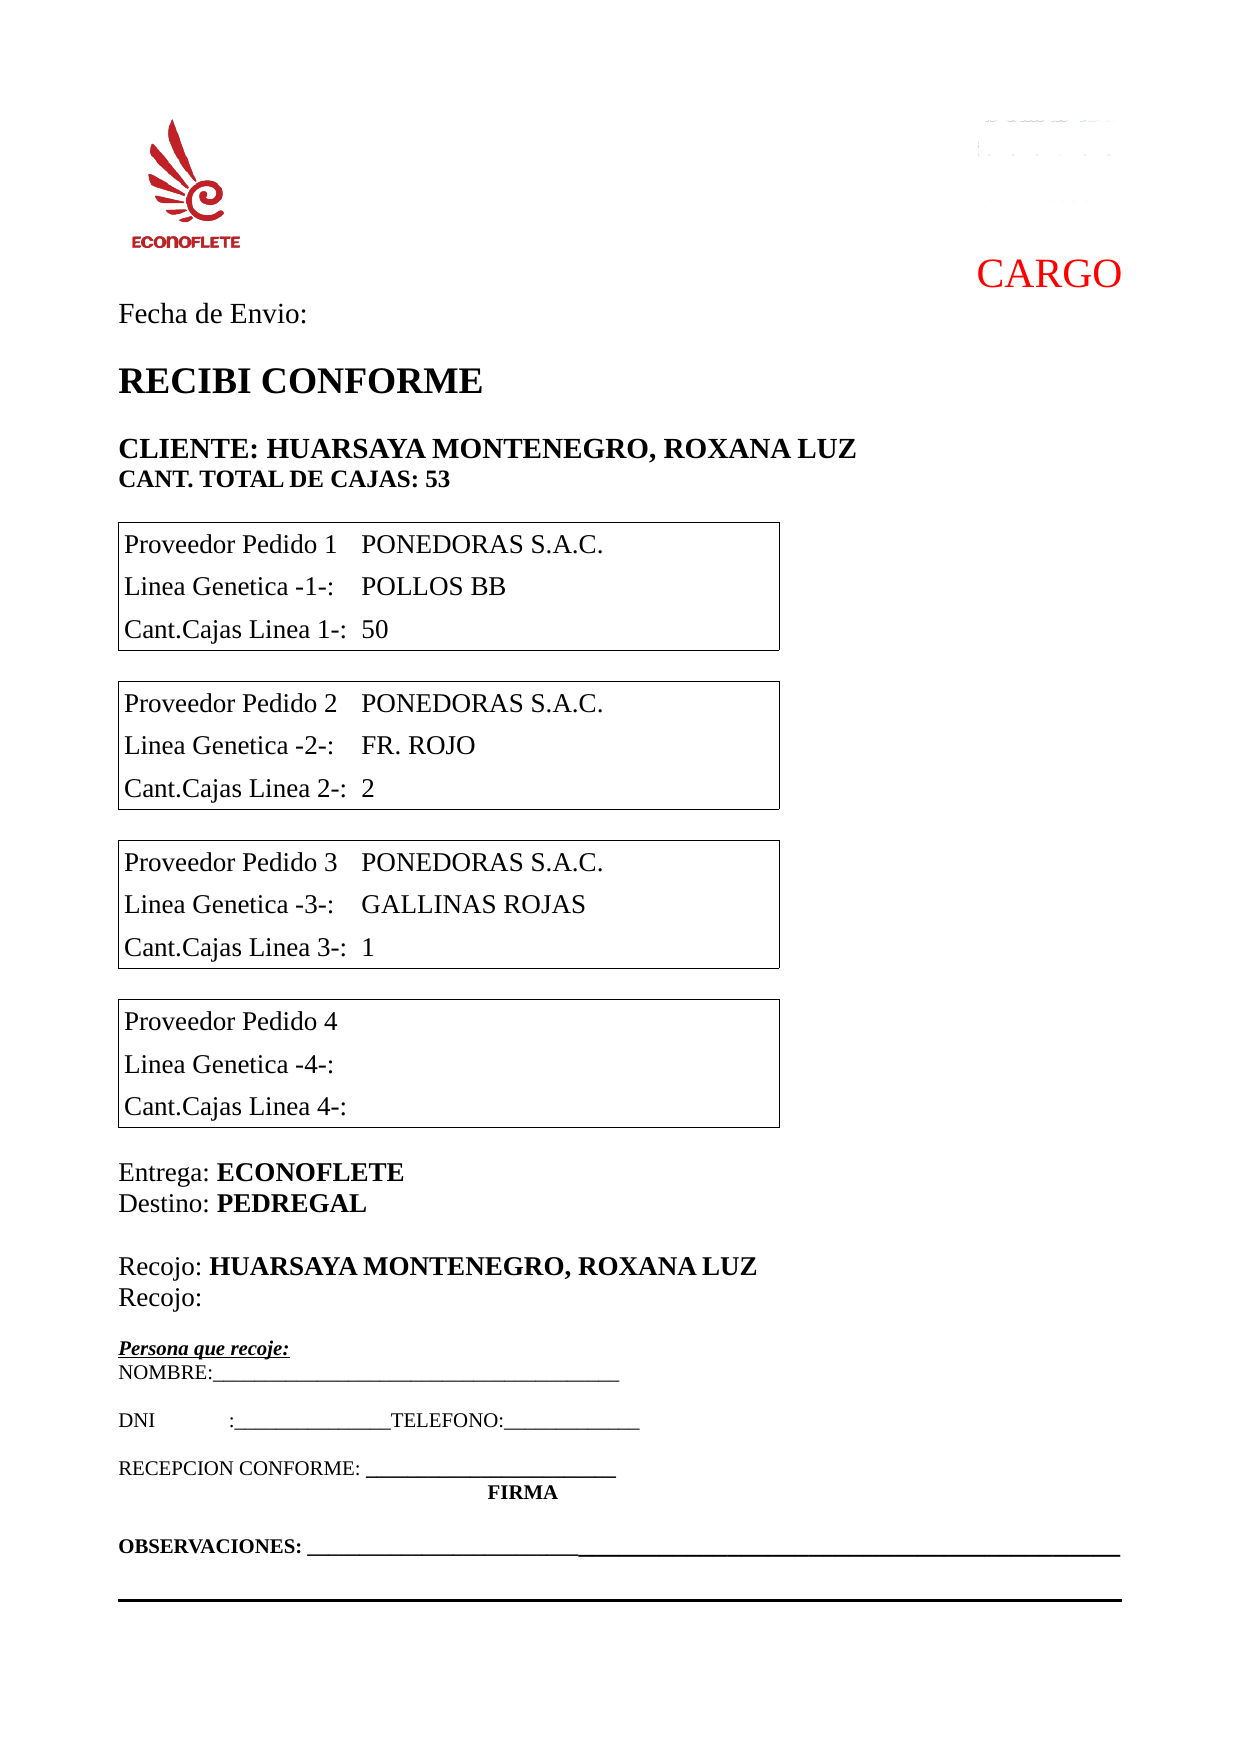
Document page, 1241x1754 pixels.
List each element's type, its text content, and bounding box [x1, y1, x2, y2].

table_cell Proveedor Pedido 3 [119, 841, 356, 883]
table_cell Linea Genetica -2-: [119, 724, 356, 766]
table_cell [356, 969, 779, 999]
text CARGO [118, 224, 1122, 297]
table_cell [118, 969, 356, 999]
text DNI :_______________TELEFONO:_____________ [118, 1408, 1122, 1432]
text Fecha de Envio: [118, 297, 1122, 330]
table_cell PONEDORAS S.A.C. [356, 841, 779, 883]
table_cell POLLOS BB [356, 565, 779, 607]
table_cell Proveedor Pedido 4 [119, 1000, 356, 1042]
text CLIENTE: HUARSAYA MONTENEGRO, ROXANA LUZ [118, 431, 1122, 464]
table_cell [118, 651, 356, 681]
text Destino: PEDREGAL [118, 1187, 1122, 1218]
table_cell Cant.Cajas Linea 4-: [119, 1085, 356, 1127]
table_cell Proveedor Pedido 2 [119, 682, 356, 724]
table_cell Cant.Cajas Linea 2-: [119, 766, 356, 809]
table_cell [356, 1042, 779, 1085]
table_cell PONEDORAS S.A.C. [356, 682, 779, 724]
table_cell Linea Genetica -3-: [119, 883, 356, 926]
table_cell 1 [356, 926, 779, 968]
table_cell Cant.Cajas Linea 3-: [119, 926, 356, 968]
table_cell Linea Genetica -4-: [119, 1042, 356, 1085]
table_cell Cant.Cajas Linea 1-: [119, 607, 356, 650]
text RECIBI CONFORME [118, 359, 1122, 402]
picture [118, 118, 254, 249]
text RECEPCION CONFORME: ________________________ [118, 1456, 1122, 1480]
text NOMBRE:_______________________________________ [118, 1360, 1122, 1384]
text CANT. TOTAL DE CAJAS: 53 [118, 464, 1122, 493]
text Persona que recoje: [118, 1336, 1122, 1360]
text OBSERVACIONES: __________________________________________________________________ [118, 1528, 1122, 1559]
text Entrega: ECONOFLETE [118, 1156, 1122, 1187]
table_cell [356, 810, 779, 840]
table_cell [356, 1000, 779, 1042]
table_header PONEDORAS S.A.C. [356, 523, 779, 564]
table_cell [118, 810, 356, 840]
table_cell GALLINAS ROJAS [356, 883, 779, 926]
table_cell 50 [356, 607, 779, 650]
table_cell [356, 651, 779, 681]
table_cell 2 [356, 766, 779, 809]
table_cell [356, 1085, 779, 1127]
table_cell FR. ROJO [356, 724, 779, 766]
text Recojo: [118, 1281, 1122, 1312]
text Recojo: HUARSAYA MONTENEGRO, ROXANA LUZ [118, 1249, 1122, 1281]
text FIRMA [118, 1480, 1122, 1504]
table_cell Linea Genetica -1-: [119, 565, 356, 607]
table_header Proveedor Pedido 1 [119, 523, 356, 564]
